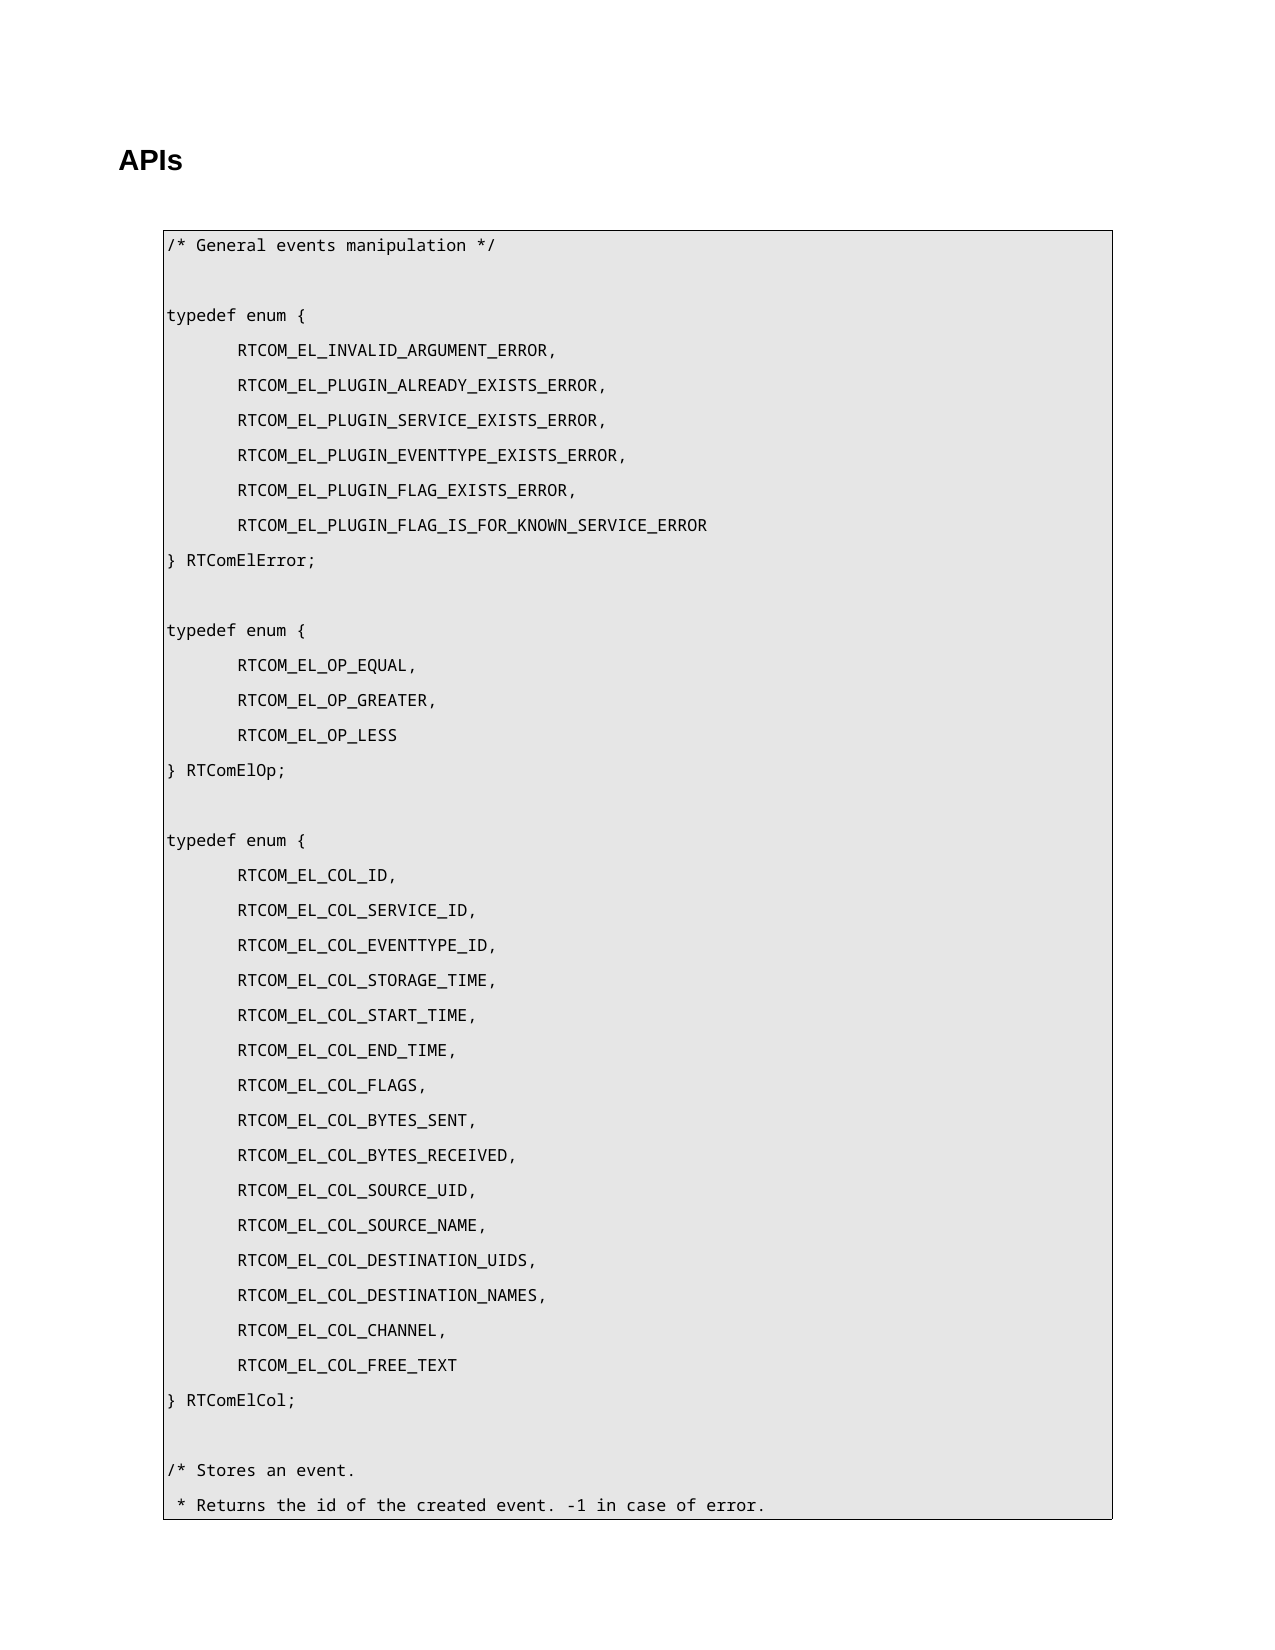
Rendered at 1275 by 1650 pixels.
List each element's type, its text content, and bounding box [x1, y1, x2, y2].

text } RTComElError; [164, 545, 1112, 571]
text } RTComElCol; [164, 1385, 1112, 1411]
text RTCOM_EL_COL_SERVICE_ID, [164, 895, 1112, 921]
text RTCOM_EL_PLUGIN_FLAG_EXISTS_ERROR, [164, 475, 1112, 501]
text RTCOM_EL_COL_SOURCE_NAME, [164, 1210, 1112, 1236]
text /* Stores an event. [164, 1455, 1112, 1481]
text RTCOM_EL_PLUGIN_EVENTTYPE_EXISTS_ERROR, [164, 440, 1112, 466]
text RTCOM_EL_COL_BYTES_SENT, [164, 1105, 1112, 1131]
text RTCOM_EL_COL_ID, [164, 860, 1112, 886]
text RTCOM_EL_COL_DESTINATION_NAMES, [164, 1280, 1112, 1306]
text RTCOM_EL_PLUGIN_ALREADY_EXISTS_ERROR, [164, 370, 1112, 396]
text RTCOM_EL_COL_END_TIME, [164, 1035, 1112, 1061]
text * Returns the id of the created event. -1 in case of error. [164, 1490, 1112, 1519]
text typedef enum { [164, 825, 1112, 851]
text RTCOM_EL_COL_BYTES_RECEIVED, [164, 1140, 1112, 1166]
text RTCOM_EL_COL_STORAGE_TIME, [164, 965, 1112, 991]
text typedef enum { [164, 615, 1112, 641]
text RTCOM_EL_COL_DESTINATION_UIDS, [164, 1245, 1112, 1271]
subtitle APIs [118, 143, 1157, 177]
text typedef enum { [164, 300, 1112, 326]
text RTCOM_EL_INVALID_ARGUMENT_ERROR, [164, 335, 1112, 361]
text RTCOM_EL_OP_EQUAL, [164, 650, 1112, 676]
text RTCOM_EL_COL_CHANNEL, [164, 1315, 1112, 1341]
text RTCOM_EL_PLUGIN_FLAG_IS_FOR_KNOWN_SERVICE_ERROR [164, 510, 1112, 536]
text RTCOM_EL_COL_SOURCE_UID, [164, 1175, 1112, 1201]
text RTCOM_EL_COL_START_TIME, [164, 1000, 1112, 1026]
text RTCOM_EL_PLUGIN_SERVICE_EXISTS_ERROR, [164, 405, 1112, 431]
text } RTComElOp; [164, 755, 1112, 781]
text RTCOM_EL_COL_FLAGS, [164, 1070, 1112, 1096]
text RTCOM_EL_OP_GREATER, [164, 685, 1112, 711]
text /* General events manipulation */ [164, 231, 1112, 256]
text RTCOM_EL_COL_EVENTTYPE_ID, [164, 930, 1112, 956]
text RTCOM_EL_COL_FREE_TEXT [164, 1350, 1112, 1376]
text RTCOM_EL_OP_LESS [164, 720, 1112, 746]
